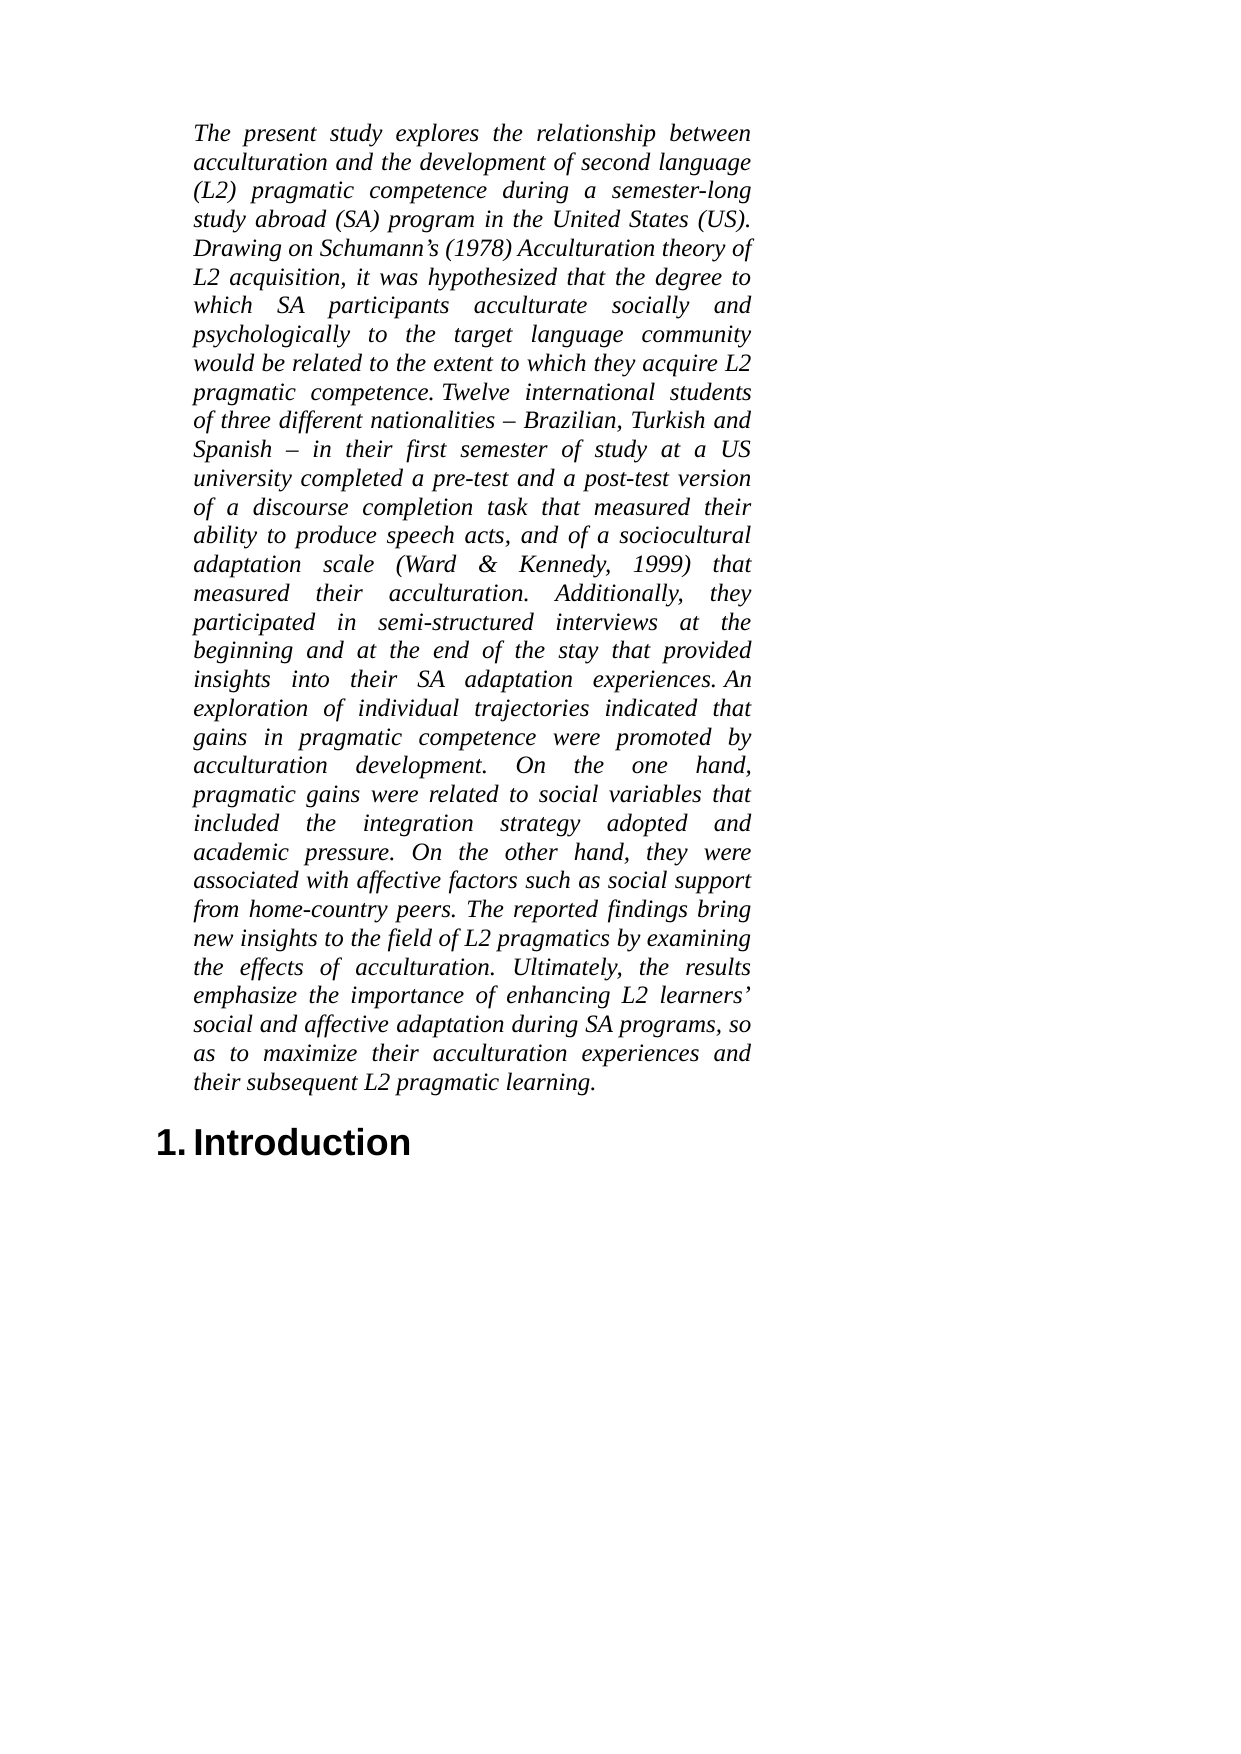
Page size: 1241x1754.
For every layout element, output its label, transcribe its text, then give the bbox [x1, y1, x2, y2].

list Introduction [156, 1121, 827, 1164]
text The present study explores the relationship between acculturation and the development of second language (L2) pragmatic competence during a semester-long study abroad (SA) program in the United States (US). Drawing on Schumann’s (1978) Acculturation theory of L2 acquisition, it was hypothesized that the degree to which SA participants acculturate socially and psychologically to the target language community would be related to the extent to which they acquire L2 pragmatic competence. Twelve international students of three different nationalities – Brazilian, Turkish and Spanish – in their first semester of study at a US university completed a pre-test and a post-test version of a discourse completion task that measured their ability to produce speech acts, and of a sociocultural adaptation scale (Ward & Kennedy, 1999) that measured their acculturation. Additionally, they participated in semi-structured interviews at the beginning and at the end of the stay that provided insights into their SA adaptation experiences. An exploration of individual trajectories indicated that gains in pragmatic competence were promoted by acculturation development. On the one hand, pragmatic gains were related to social variables that included the integration strategy adopted and academic pressure. On the other hand, they were associated with affective factors such as social support from home-country peers. The reported findings bring new insights to the field of L2 pragmatics by examining the effects of acculturation. Ultimately, the results emphasize the importance of enhancing L2 learners’ social and affective adaptation during SA programs, so as to maximize their acculturation experiences and their subsequent L2 pragmatic learning. [193, 118, 752, 1096]
